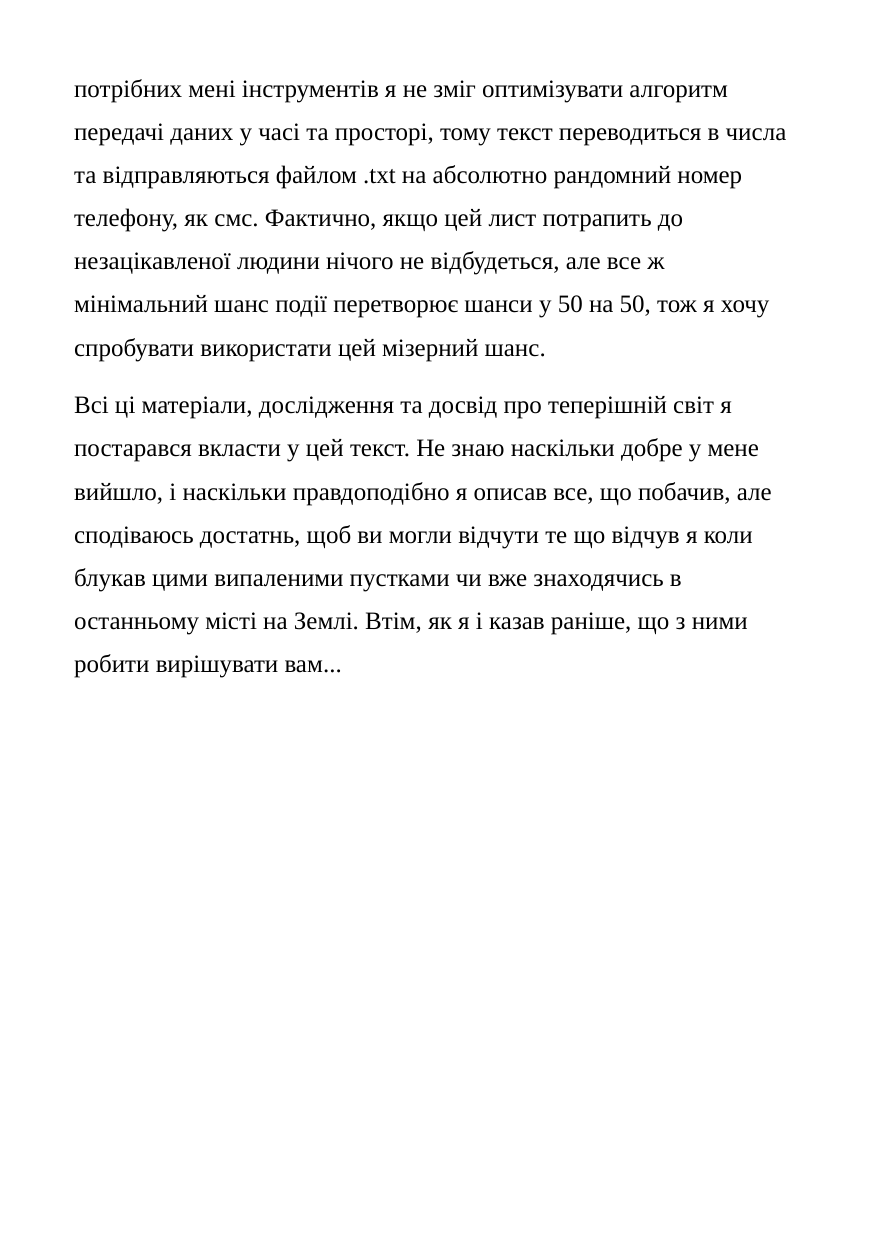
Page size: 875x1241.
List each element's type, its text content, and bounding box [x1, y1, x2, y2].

text Всі ці матеріали, дослідження та досвід про теперішній світ я постарався вкласти у цей текст. Не знаю наскільки добре у мене вийшло, і наскільки правдоподібно я описав все, що побачив, але сподіваюсь достатнь, щоб ви могли відчути те що відчув я коли блукав цими випаленими пустками чи вже знаходячись в останньому місті на Землі. Втім, як я і казав раніше, що з ними робити вирішувати вам... [74, 390, 800, 678]
text потрібних мені інструментів я не зміг оптимізувати алгоритм передачі даних у часі та просторі, тому текст переводиться в числа та відправляються файлом .txt на абсолютно рандомний номер телефону, як смс. Фактично, якщо цей лист потрапить до незацікавленої людини нічого не відбудеться, але все ж мінімальний шанс події перетворює шанси у 50 на 50, тож я хочу спробувати використати цей мізерний шанс. [74, 74, 800, 361]
